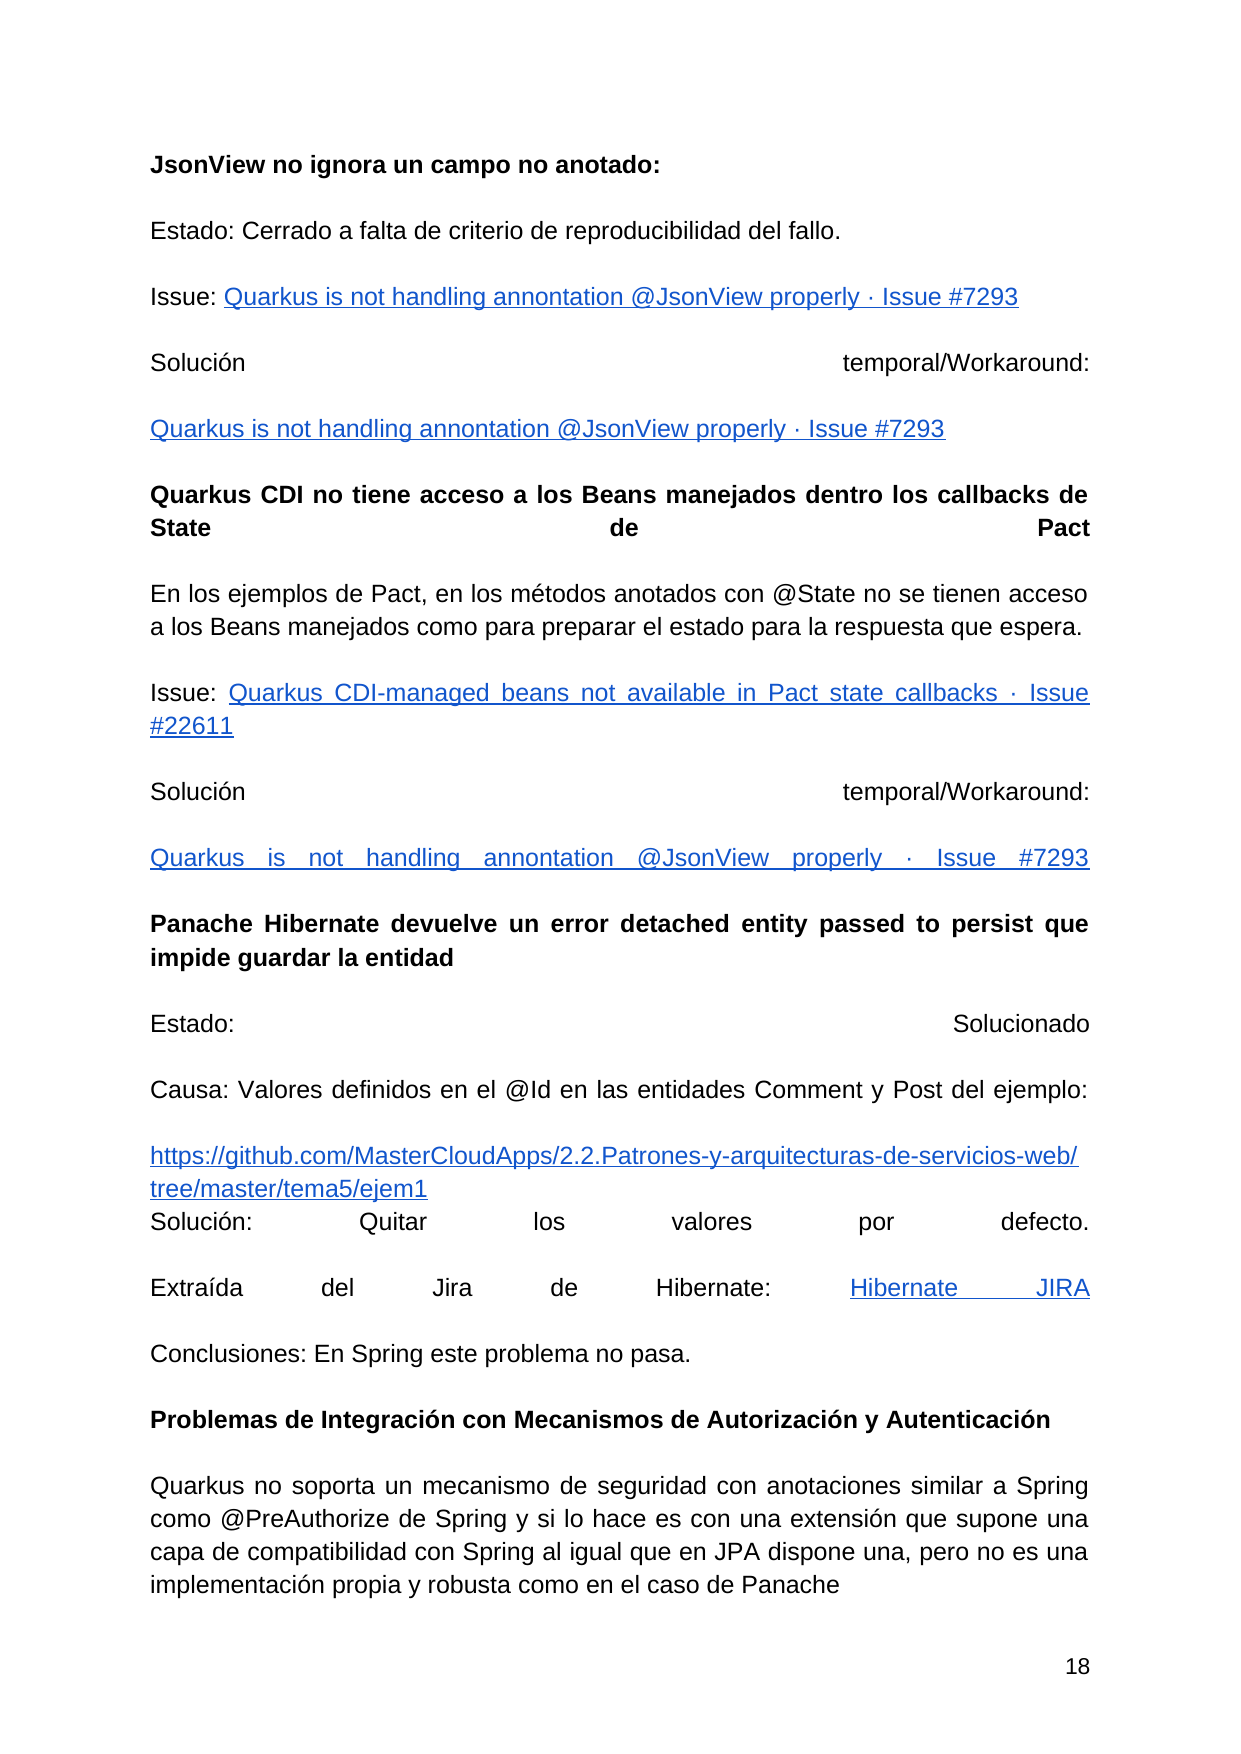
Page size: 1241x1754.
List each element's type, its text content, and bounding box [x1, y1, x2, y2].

text Estado: Cerrado a falta de criterio de reproducibilidad del fallo. [150, 216, 1090, 245]
text Quarkus no soporta un mecanismo de seguridad con anotaciones similar a Spring como @PreAuthorize de Spring y si lo hace es con una extensión que supone una capa de compatibilidad con Spring al igual que en JPA dispone una, pero no es una implementación propia y robusta como en el caso de Panache [150, 1471, 1090, 1599]
text JsonView no ignora un campo no anotado: [150, 150, 1090, 179]
text Panache Hibernate devuelve un error detached entity passed to persist que impide guardar la entidad [150, 870, 1090, 971]
text Quarkus CDI no tiene acceso a los Beans manejados dentro los callbacks de State de Pact En los ejemplos de Pact, en los métodos anotados con @State no se tienen acceso a los Beans manejados como para preparar el estado para la respuesta que espera. [150, 480, 1090, 641]
text Solución temporal/Workaround: Quarkus is not handling annontation @JsonView properly · Issue #7293 [150, 348, 1090, 443]
text Problemas de Integración con Mecanismos de Autorización y Autenticación [150, 1405, 1090, 1433]
text Estado: Solucionado Causa: Valores definidos en el @Id en las entidades Comment y Post del ejemplo: https://github.com/MasterCloudApps/2.2.Patrones-y-arquitecturas-de-servicios-web/tree/master/tema5/ejem1 Solución: Quitar los valores por defecto. Extraída del Jira de Hibernate: Hibernate JIRA Conclusiones: En Spring este problema no pasa. [150, 1008, 1090, 1367]
text Issue: Quarkus CDI-managed beans not available in Pact state callbacks · Issue #22611 Solución temporal/Workaround: Quarkus is not handling annontation @JsonView properly · Issue #7293 [150, 678, 1090, 868]
text Issue: Quarkus is not handling annontation @JsonView properly · Issue #7293 [150, 282, 1090, 311]
